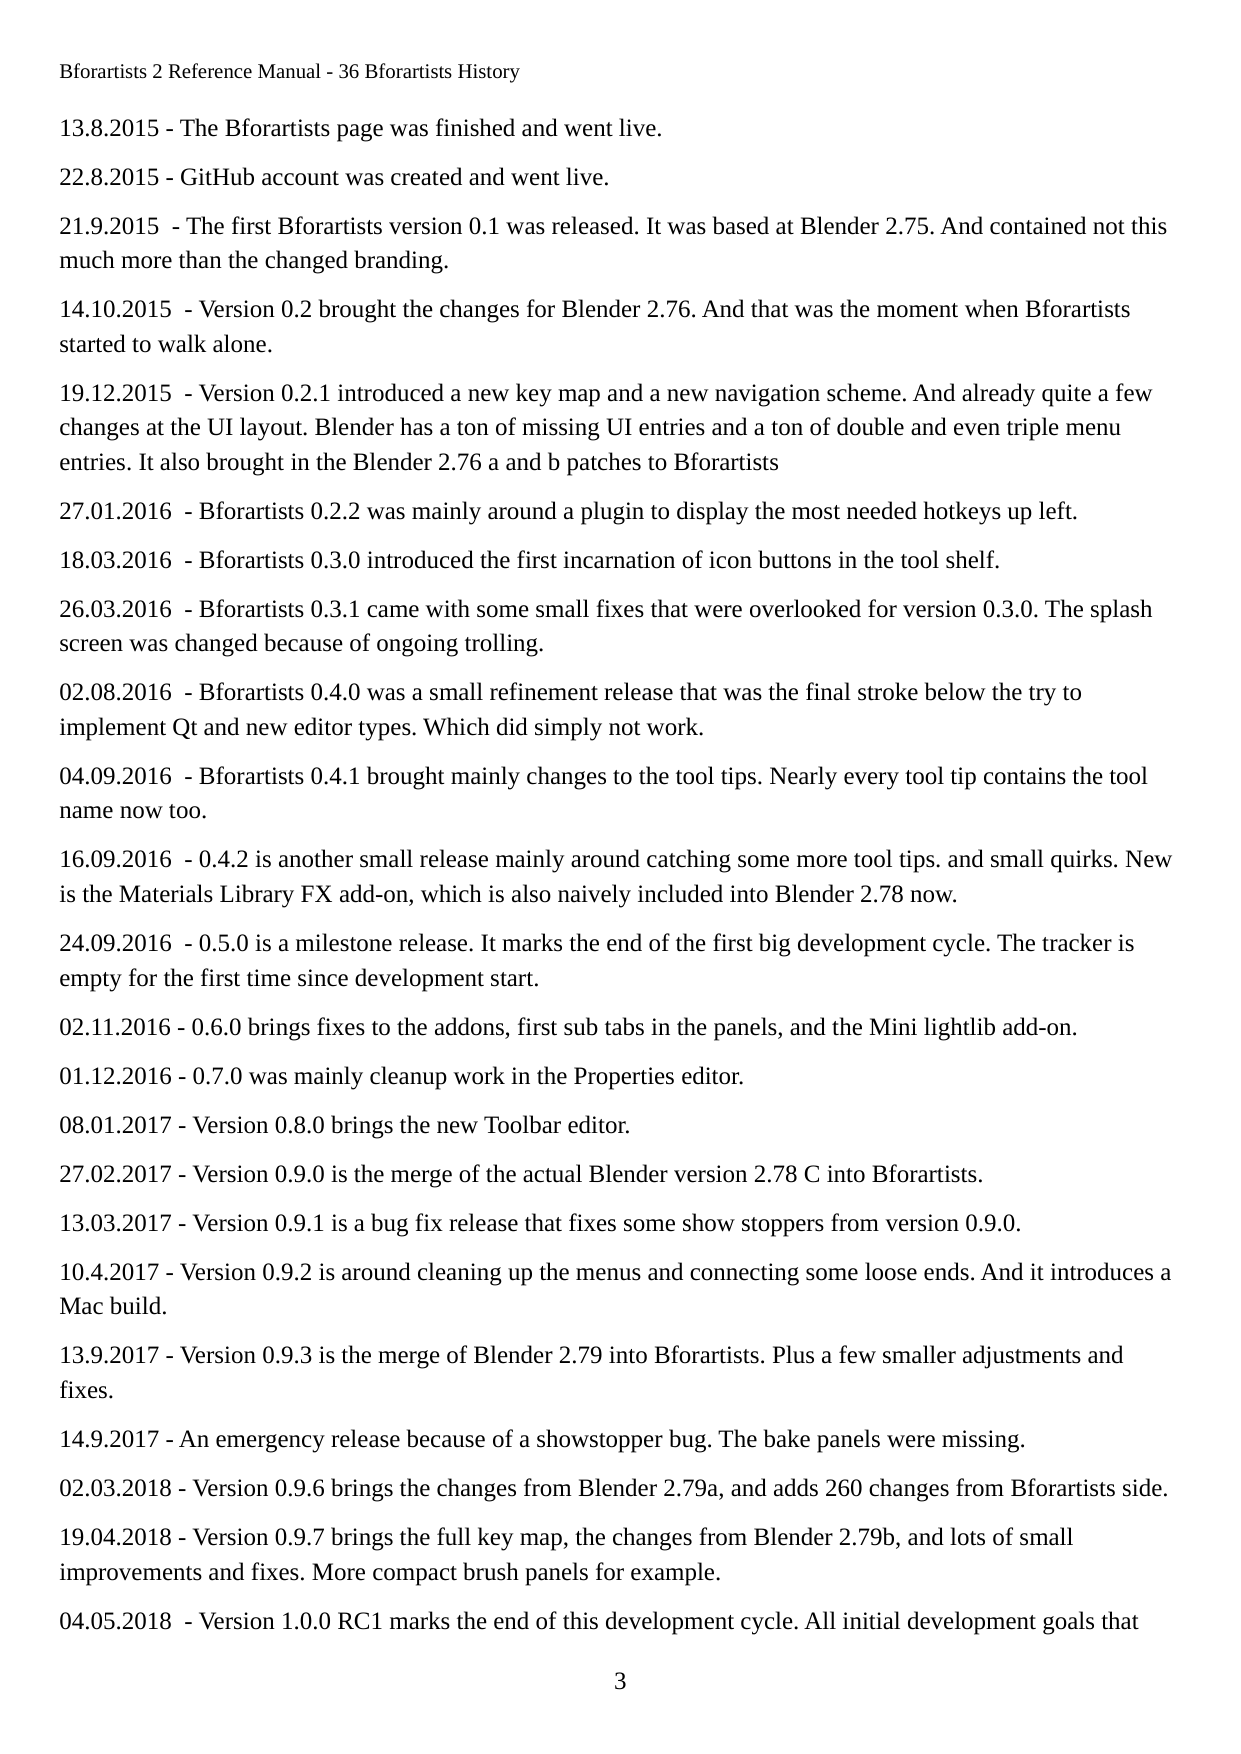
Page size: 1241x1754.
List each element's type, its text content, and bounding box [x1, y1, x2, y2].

text 27.02.2017 - Version 0.9.0 is the merge of the actual Blender version 2.78 C into Bforartists. [59, 1159, 1181, 1188]
text 02.08.2016 - Bforartists 0.4.0 was a small refinement release that was the final stroke below the try to implement Qt and new editor types. Which did simply not work. [59, 677, 1181, 741]
text 16.09.2016 - 0.4.2 is another small release mainly around catching some more tool tips. and small quirks. New is the Materials Library FX add-on, which is also naively included into Blender 2.78 now. [59, 844, 1181, 908]
text 19.12.2015 - Version 0.2.1 introduced a new key map and a new navigation scheme. And already quite a few changes at the UI layout. Blender has a ton of missing UI entries and a ton of double and even triple menu entries. It also brought in the Blender 2.76 a and b patches to Bforartists [59, 378, 1181, 476]
text 08.01.2017 - Version 0.8.0 brings the new Toolbar editor. [59, 1110, 1181, 1138]
text 13.8.2015 - The Bforartists page was finished and went live. [59, 113, 1181, 141]
text 21.9.2015 - The first Bforartists version 0.1 was released. It was based at Blender 2.75. And contained not this much more than the changed branding. [59, 211, 1181, 274]
text 14.10.2015 - Version 0.2 brought the changes for Blender 2.76. And that was the moment when Bforartists started to walk alone. [59, 294, 1181, 357]
text 13.03.2017 - Version 0.9.1 is a bug fix release that fixes some show stoppers from version 0.9.0. [59, 1208, 1181, 1237]
text 18.03.2016 - Bforartists 0.3.0 introduced the first incarnation of icon buttons in the tool shelf. [59, 545, 1181, 574]
text 10.4.2017 - Version 0.9.2 is around cleaning up the menus and connecting some loose ends. And it introduces a Mac build. [59, 1257, 1181, 1320]
text 04.09.2016 - Bforartists 0.4.1 brought mainly changes to the tool tips. Nearly every tool tip contains the tool name now too. [59, 761, 1181, 824]
text 01.12.2016 - 0.7.0 was mainly cleanup work in the Properties editor. [59, 1061, 1181, 1089]
text 14.9.2017 - An emergency release because of a showstopper bug. The bake panels were missing. [59, 1424, 1181, 1453]
text 13.9.2017 - Version 0.9.3 is the merge of Blender 2.79 into Bforartists. Plus a few smaller adjustments and fixes. [59, 1341, 1181, 1404]
text 22.8.2015 - GitHub account was created and went live. [59, 162, 1181, 190]
text 02.11.2016 - 0.6.0 brings fixes to the addons, first sub tabs in the panels, and the Mini lightlib add-on. [59, 1012, 1181, 1040]
text 19.04.2018 - Version 0.9.7 brings the full key map, the changes from Blender 2.79b, and lots of small improvements and fixes. More compact brush panels for example. [59, 1522, 1181, 1585]
text 26.03.2016 - Bforartists 0.3.1 came with some small fixes that were overlooked for version 0.3.0. The splash screen was changed because of ongoing trolling. [59, 594, 1181, 657]
text 04.05.2018 - Version 1.0.0 RC1 marks the end of this development cycle. All initial development goals that [59, 1606, 1181, 1634]
text 27.01.2016 - Bforartists 0.2.2 was mainly around a plugin to display the most needed hotkeys up left. [59, 496, 1181, 524]
text 02.03.2018 - Version 0.9.6 brings the changes from Blender 2.79a, and adds 260 changes from Bforartists side. [59, 1473, 1181, 1502]
text 24.09.2016 - 0.5.0 is a milestone release. It marks the end of the first big development cycle. The tracker is empty for the first time since development start. [59, 928, 1181, 991]
